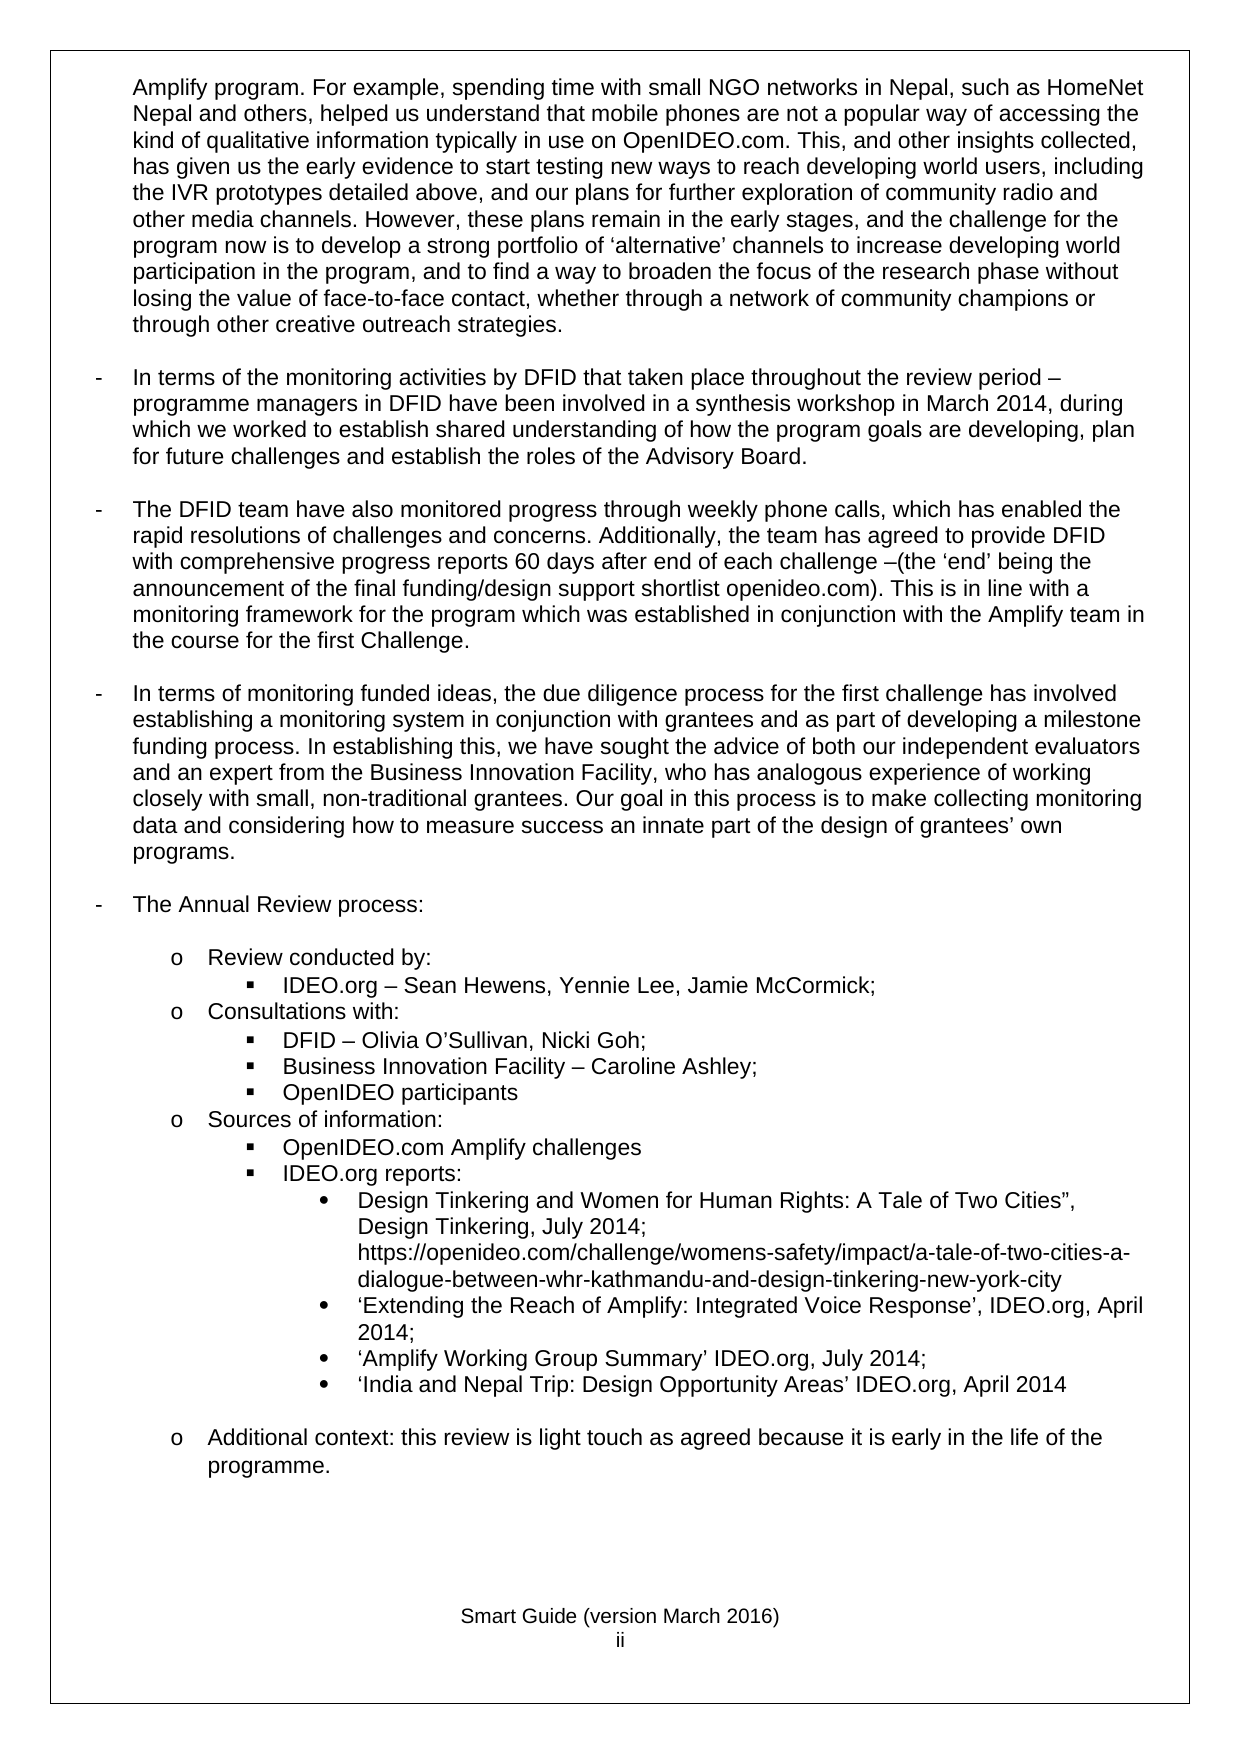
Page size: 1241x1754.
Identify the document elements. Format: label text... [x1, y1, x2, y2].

list DFID – Olivia O’Sullivan, Nicki Goh; [245, 1027, 1152, 1053]
list Additional context: this review is light touch as agreed because it is early in the life of the programme. [170, 1424, 1152, 1478]
list Sources of information: [170, 1106, 1152, 1134]
list Amplify program. For example, spending time with small NGO networks in Nepal, such as HomeNet Nepal and others, helped us understand that mobile phones are not a popular way of accessing the kind of qualitative information typically in use on OpenIDEO.com. This, and other insights collected, has given us the early evidence to start testing new ways to reach developing world users, including the IVR prototypes detailed above, and our plans for further exploration of community radio and other media channels. However, these plans remain in the early stages, and the challenge for the program now is to develop a strong portfolio of ‘alternative’ channels to increase developing world participation in the program, and to find a way to broaden the focus of the research phase without losing the value of face-to-face contact, whether through a network of community champions or through other creative outreach strategies. [95, 74, 1152, 337]
list ‘Amplify Working Group Summary’ IDEO.org, July 2014; [320, 1345, 1152, 1371]
list Design Tinkering and Women for Human Rights: A Tale of Two Cities”, Design Tinkering, July 2014; https://openideo.com/challenge/womens-safety/impact/a-tale-of-two-cities-a-dialogue-between-whr-kathmandu-and-design-tinkering-new-york-city [320, 1187, 1152, 1292]
list The DFID team have also monitored progress through weekly phone calls, which has enabled the rapid resolutions of challenges and concerns. Additionally, the team has agreed to provide DFID with comprehensive progress reports 60 days after end of each challenge –(the ‘end’ being the announcement of the final funding/design support shortlist openideo.com). This is in line with a monitoring framework for the program which was established in conjunction with the Amplify team in the course for the first Challenge. [95, 496, 1152, 654]
list In terms of the monitoring activities by DFID that taken place throughout the review period – programme managers in DFID have been involved in a synthesis workshop in March 2014, during which we worked to establish shared understanding of how the program goals are developing, plan for future challenges and establish the roles of the Advisory Board. [95, 364, 1152, 469]
list OpenIDEO participants [245, 1079, 1152, 1106]
list ‘Extending the Reach of Amplify: Integrated Voice Response’, IDEO.org, April 2014; [320, 1292, 1152, 1345]
list The Annual Review process: [95, 891, 1152, 917]
list Review conducted by: [170, 943, 1152, 972]
list OpenIDEO.com Amplify challenges [245, 1134, 1152, 1160]
list Business Innovation Facility – Caroline Ashley; [245, 1053, 1152, 1079]
list IDEO.org reports: [245, 1160, 1152, 1187]
list ‘India and Nepal Trip: Design Opportunity Areas’ IDEO.org, April 2014 [320, 1371, 1152, 1397]
list IDEO.org – Sean Hewens, Yennie Lee, Jamie McCormick; [245, 972, 1152, 998]
list In terms of monitoring funded ideas, the due diligence process for the first challenge has involved establishing a monitoring system in conjunction with grantees and as part of developing a milestone funding process. In establishing this, we have sought the advice of both our independent evaluators and an expert from the Business Innovation Facility, who has analogous experience of working closely with small, non-traditional grantees. Our goal in this process is to make collecting monitoring data and considering how to measure success an innate part of the design of grantees’ own programs. [95, 680, 1152, 864]
list Consultations with: [170, 998, 1152, 1027]
